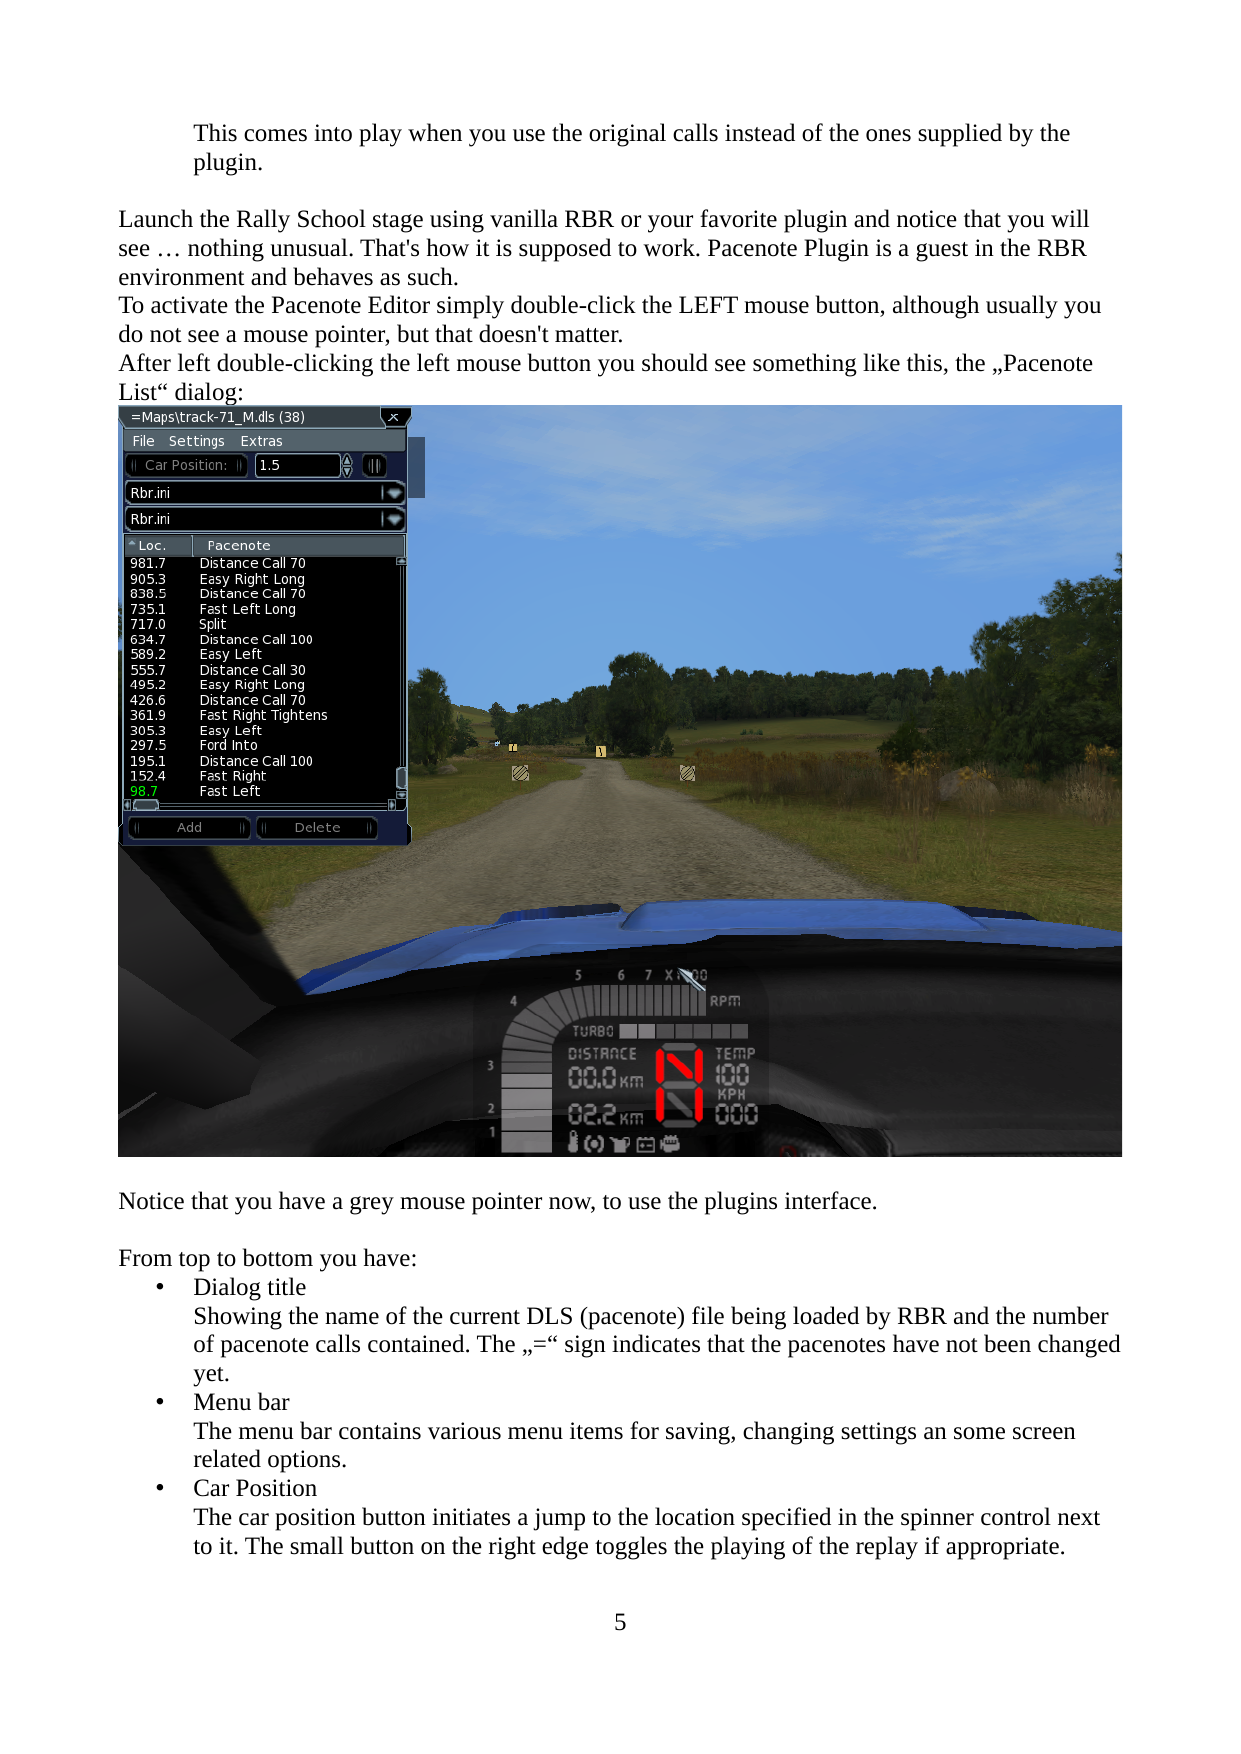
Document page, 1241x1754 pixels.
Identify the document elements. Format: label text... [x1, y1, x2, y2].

text To activate the Pacenote Editor simply double-click the LEFT mouse button, although usually you do not see a mouse pointer, but that doesn't matter. [118, 291, 1122, 348]
text Notice that you have a grey mouse pointer now, to use the plugins interface. [118, 1186, 1122, 1214]
text Launch the Rally School stage using vanilla RBR or your favorite plugin and notice that you will see … nothing unusual. That's how it is supposed to work. Pacenote Plugin is a guest in the RBR environment and behaves as such. [118, 204, 1122, 291]
picture [118, 405, 1123, 1157]
text From top to bottom you have: [118, 1243, 1122, 1272]
list Dialog title Showing the name of the current DLS (pacenote) file being loaded by RBR and the number of pacenote calls contained. The „=“ sign indicates that the pacenotes have not been changed yet. [156, 1272, 1122, 1387]
list Language This comes into play when you use the original calls instead of the ones supplied by the plugin. [156, 118, 1122, 176]
list Menu bar The menu bar contains various menu items for saving, changing settings an some screen related options. [156, 1387, 1122, 1473]
list Car Position The car position button initiates a jump to the location specified in the spinner control next to it. The small button on the right edge toggles the playing of the replay if appropriate. [156, 1473, 1122, 1559]
text After left double-clicking the left mouse button you should see something like this, the „Pacenote List“ dialog: [118, 348, 1122, 405]
